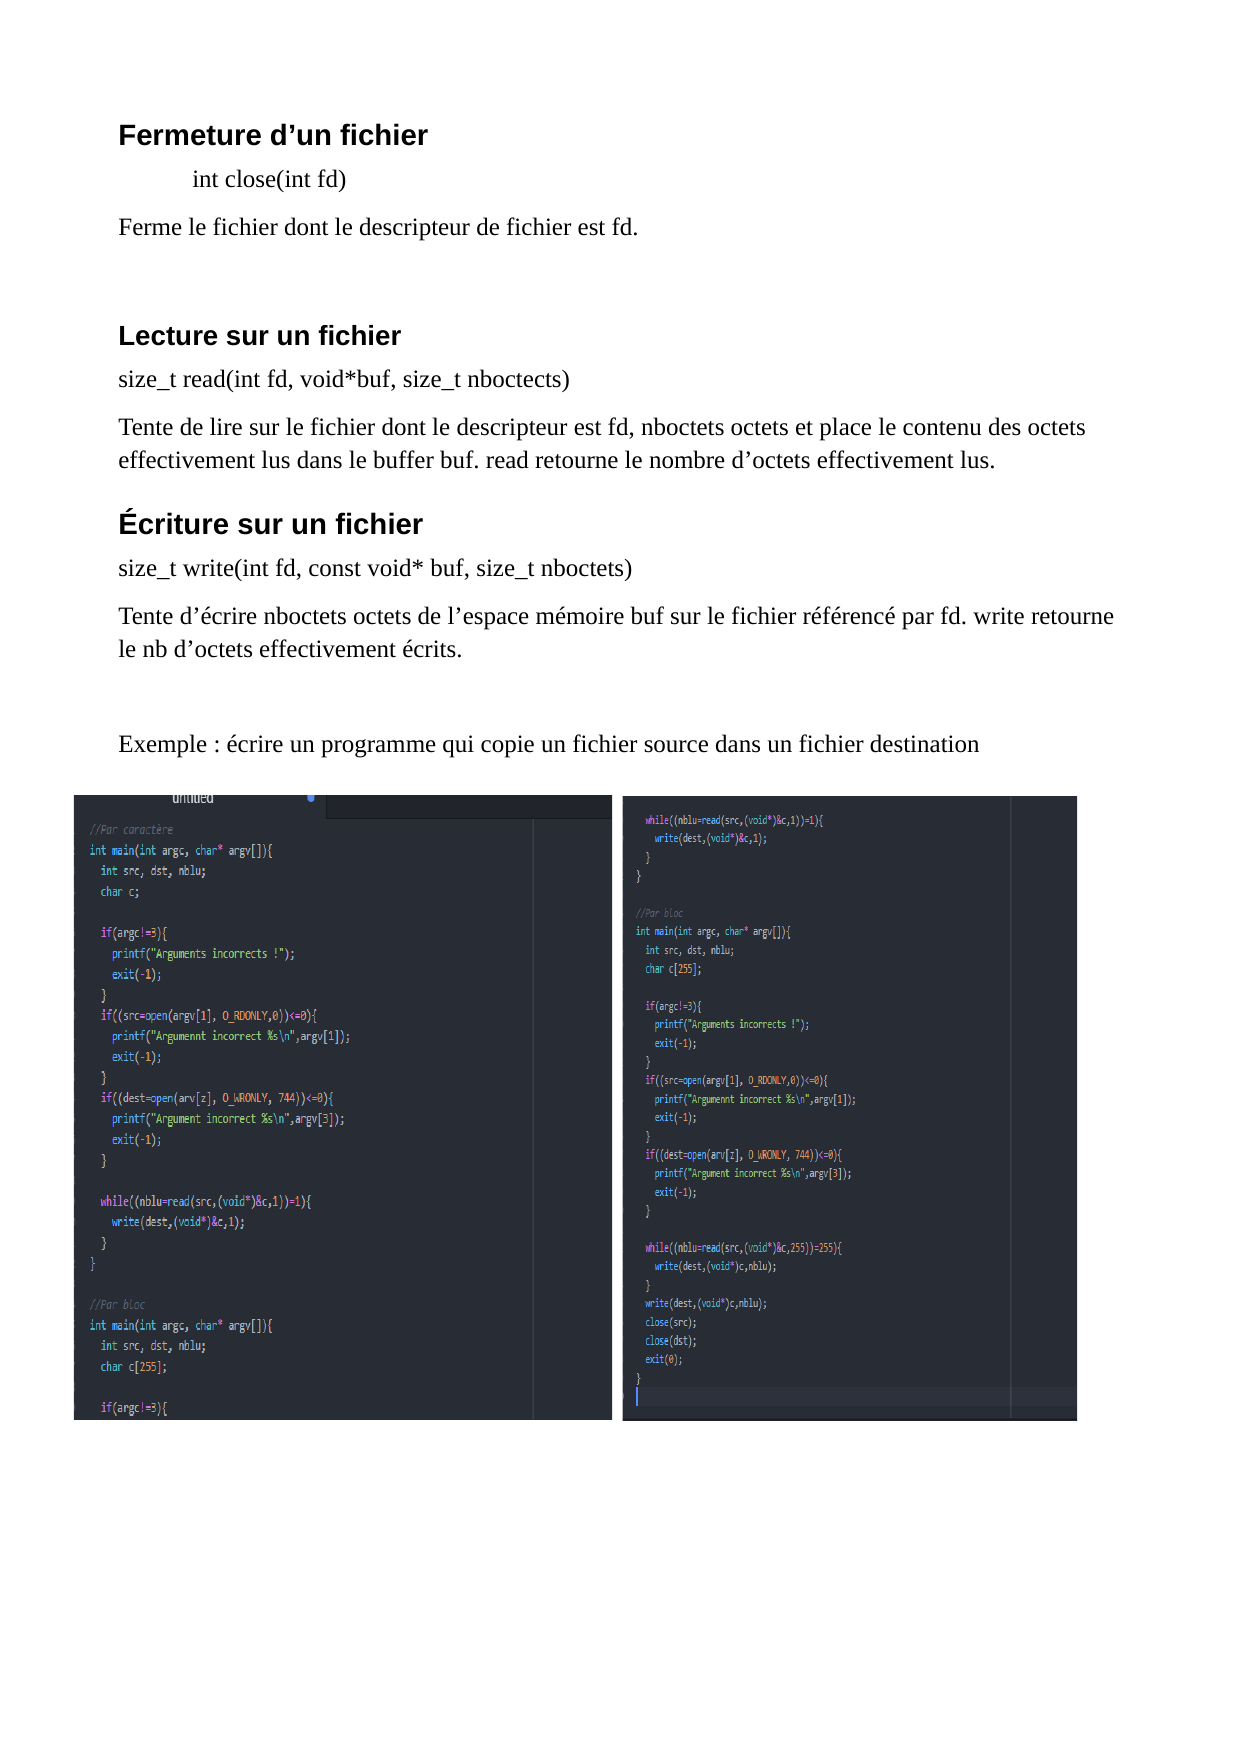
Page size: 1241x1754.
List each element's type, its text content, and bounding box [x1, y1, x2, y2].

picture [73, 795, 87, 1420]
subtitle Fermeture d’un fichier [118, 118, 1122, 152]
subtitle Lecture sur un fichier [118, 320, 1122, 352]
text Tente de lire sur le fichier dont le descripteur est fd, nboctets octets et place le contenu des octets effectivement lus dans le buffer buf. read retourne le nombre d’octets effectivement lus. [118, 412, 1122, 473]
subtitle Écriture sur un fichier [118, 507, 1122, 541]
text Exemple : écrire un programme qui copie un fichier source dans un fichier destination [118, 729, 1122, 758]
text size_t write(int fd, const void* buf, size_t nboctets) [118, 553, 1122, 582]
text int close(int fd) [118, 164, 1122, 193]
text Ferme le fichier dont le descripteur de fichier est fd. [118, 212, 1122, 241]
text Tente d’écrire nboctets octets de l’espace mémoire buf sur le fichier référencé par fd. write retourne le nb d’octets effectivement écrits. [118, 601, 1122, 662]
text size_t read(int fd, void*buf, size_t nboctects) [118, 364, 1122, 393]
picture [622, 796, 634, 1421]
